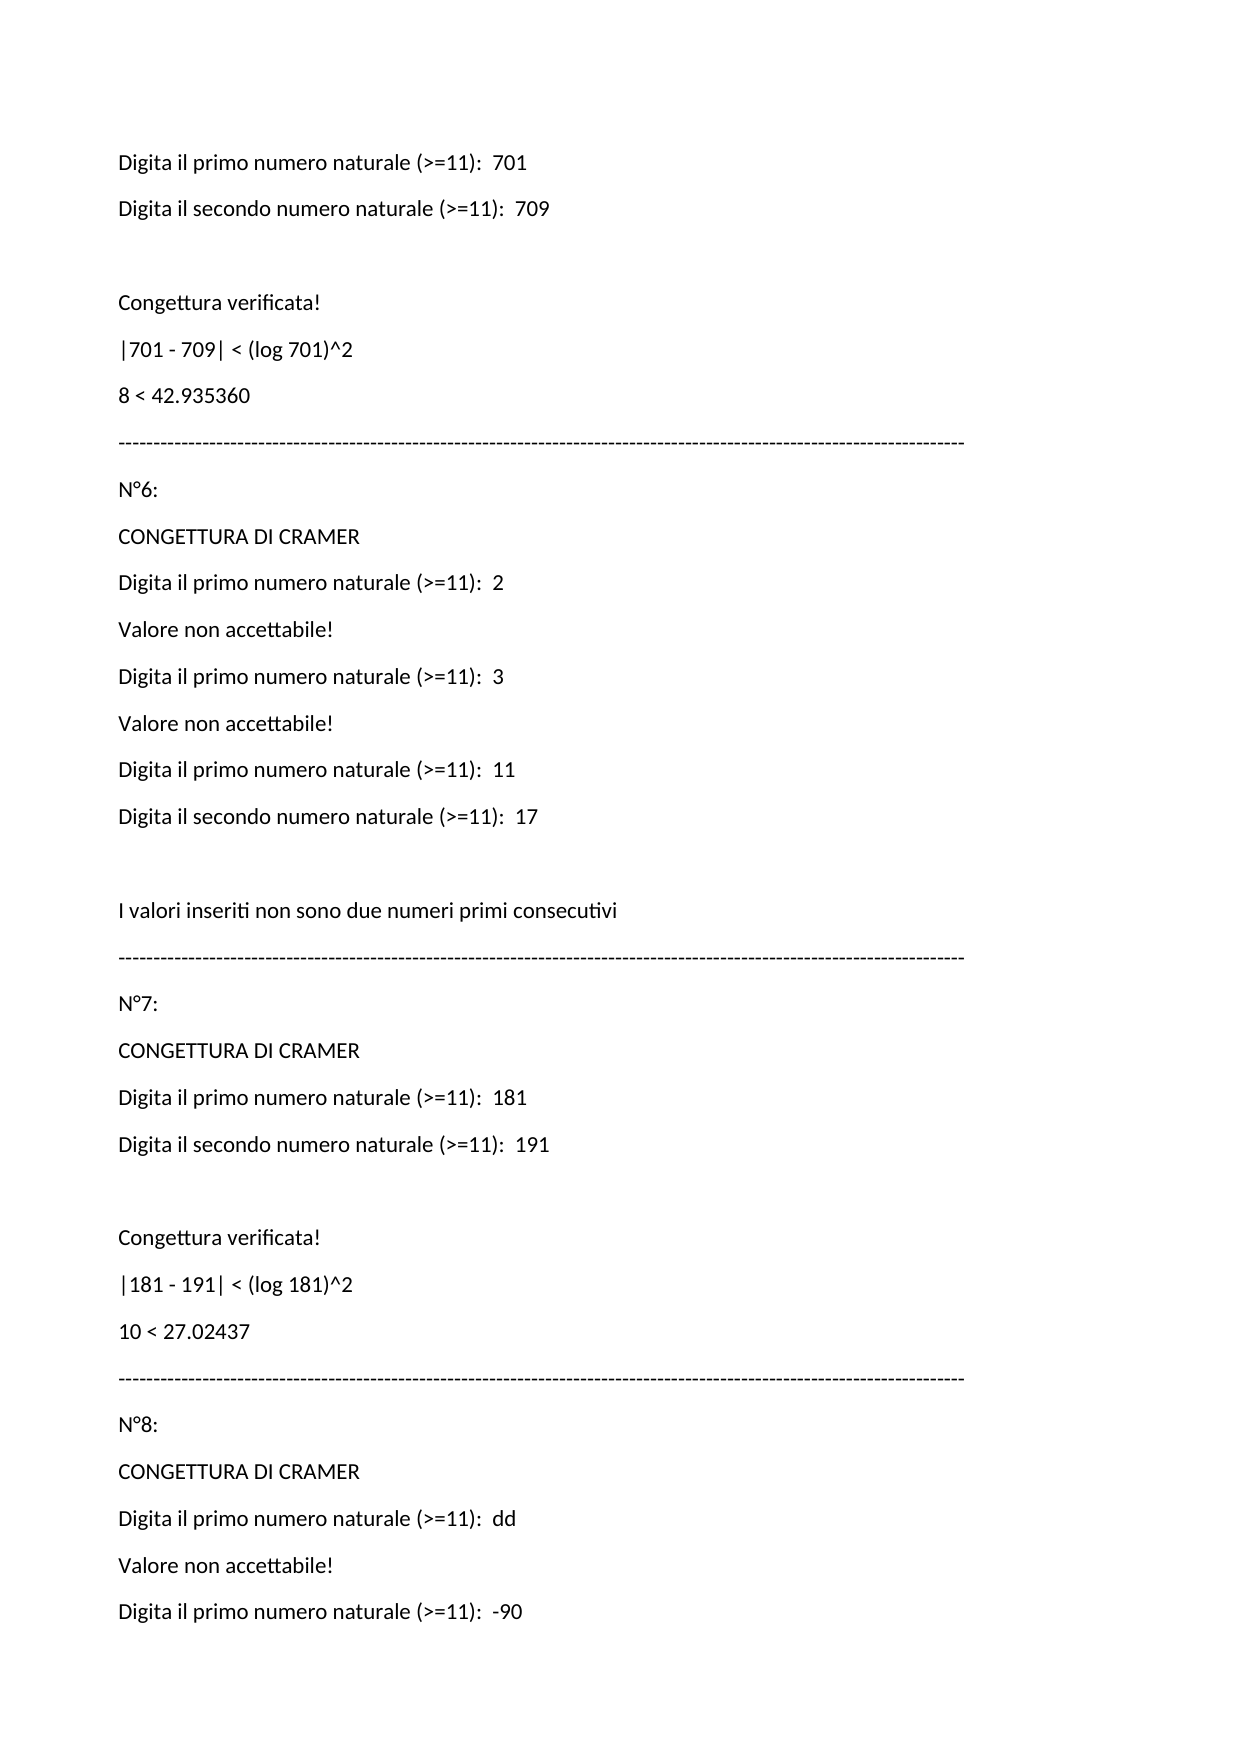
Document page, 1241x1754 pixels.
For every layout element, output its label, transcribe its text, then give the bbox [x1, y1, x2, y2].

text Congettura verificata! [118, 1223, 1122, 1251]
text N°6: [118, 475, 1122, 503]
text Valore non accettabile! [118, 1551, 1122, 1579]
text Digita il primo numero naturale (>=11): 181 [118, 1083, 1122, 1111]
text ------------------------------------------------------------------------------------------------------------------------- [118, 1364, 1122, 1392]
text Digita il primo numero naturale (>=11): dd [118, 1504, 1122, 1532]
text Digita il primo numero naturale (>=11): 701 [118, 148, 1122, 176]
text 8 < 42.935360 [118, 381, 1122, 409]
text CONGETTURA DI CRAMER [118, 1457, 1122, 1485]
text Digita il primo numero naturale (>=11): -90 [118, 1597, 1122, 1626]
text 10 < 27.02437 [118, 1317, 1122, 1345]
text ------------------------------------------------------------------------------------------------------------------------- [118, 428, 1122, 456]
text CONGETTURA DI CRAMER [118, 1036, 1122, 1064]
text N°7: [118, 989, 1122, 1017]
text ------------------------------------------------------------------------------------------------------------------------- [118, 943, 1122, 971]
text Digita il primo numero naturale (>=11): 3 [118, 662, 1122, 690]
text Digita il secondo numero naturale (>=11): 17 [118, 802, 1122, 830]
text N°8: [118, 1410, 1122, 1438]
text Congettura verificata! [118, 288, 1122, 316]
text Digita il secondo numero naturale (>=11): 191 [118, 1130, 1122, 1158]
text |181 - 191| < (log 181)^2 [118, 1270, 1122, 1298]
text Valore non accettabile! [118, 615, 1122, 643]
text CONGETTURA DI CRAMER [118, 522, 1122, 550]
text |701 - 709| < (log 701)^2 [118, 335, 1122, 363]
text Digita il primo numero naturale (>=11): 11 [118, 756, 1122, 784]
text Valore non accettabile! [118, 709, 1122, 737]
text Digita il secondo numero naturale (>=11): 709 [118, 194, 1122, 222]
text I valori inseriti non sono due numeri primi consecutivi [118, 896, 1122, 924]
text Digita il primo numero naturale (>=11): 2 [118, 568, 1122, 597]
